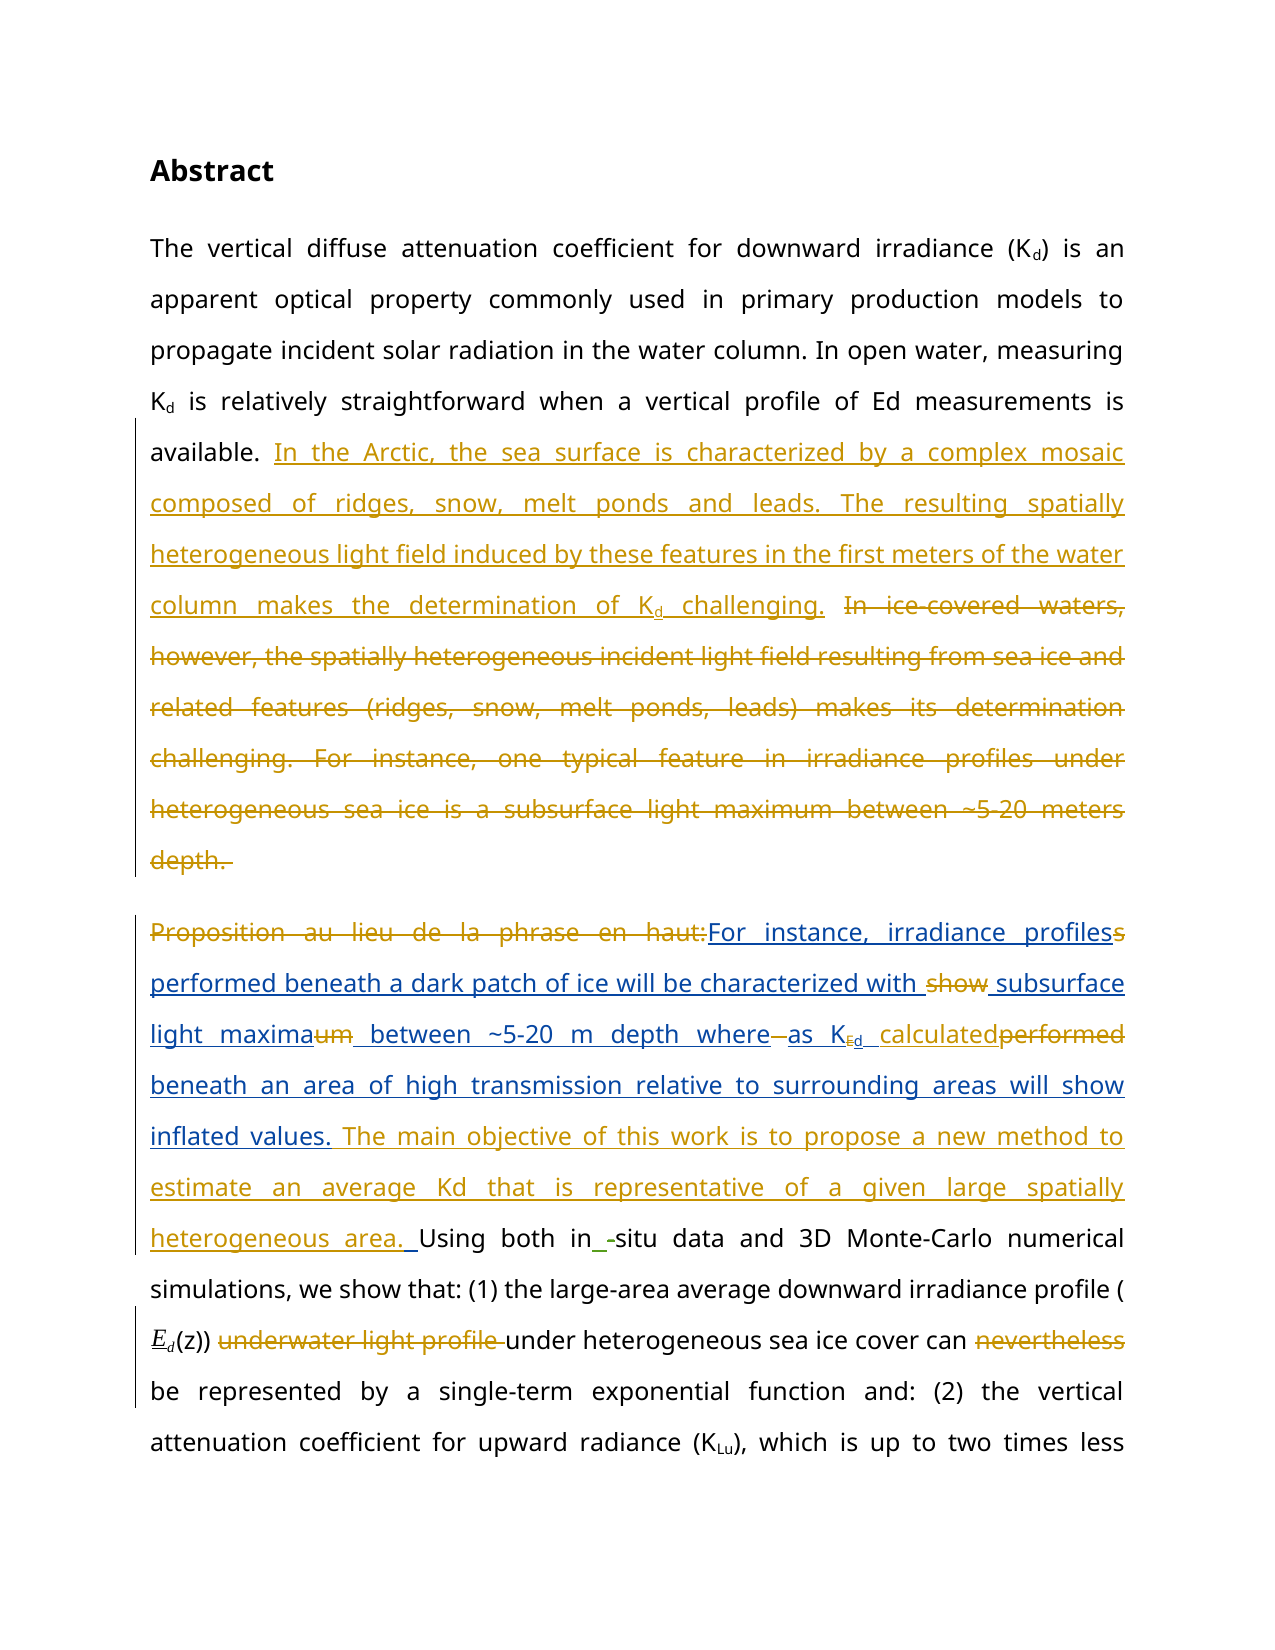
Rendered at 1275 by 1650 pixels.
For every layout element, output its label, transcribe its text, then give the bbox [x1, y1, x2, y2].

text The vertical diffuse attenuation coefficient for downward irradiance (Kd) is an apparent optical property commonly used in primary production models to propagate incident solar radiation in the water column. In open water, measuring Kd is relatively straightforward when a vertical profile of Ed measurements is available. In the Arctic, the sea surface is characterized by a complex mosaic composed of ridges, snow, melt ponds and leads. The resulting spatially heterogeneous light field induced by these features in the first meters of the water column makes the determination of Kd challenging. For instance, irradiance profiles performed beneath a dark patch of ice will be characterized with subsurface light maxima between ~5-20 m depth whereas Kd calculated beneath an area of high transmission relative to surrounding areas will show inflated values. The main objective of this work is to propose a new method to estimate an average Kd that is representative of a given large spatially heterogeneous area. Using both in situ data and 3D Monte-Carlo numerical simulations, we show that: (1) the large-area average downward irradiance profile ((z)) under heterogeneous sea ice cover can be represented by a single-term exponential function and: (2) the vertical attenuation coefficient for upward radiance (KLu), which is up to two times less influenced by an heterogeneous incident light field than KE in the vicinity of a melt pond, can be used as a proxy to propagate (z) in the water column. [150, 660, 1125, 709]
text The vertical diffuse attenuation coefficient for downward irradiance (Kd) is an apparent optical property commonly used in primary production models to propagate incident solar radiation in the water column. In open water, measuring Kd is relatively straightforward when a vertical profile of Ed measurements is available. In the Arctic, the sea surface is characterized by a complex mosaic composed of ridges, snow, melt ponds and leads. The resulting spatially heterogeneous light field induced by these features in the first meters of the water column makes the determination of Kd challenging. For instance, irradiance profiles performed beneath a dark patch of ice will be characterized with subsurface light maxima between ~5-20 m depth whereas Kd calculated beneath an area of high transmission relative to surrounding areas will show inflated values. The main objective of this work is to propose a new method to estimate an average Kd that is representative of a given large spatially heterogeneous area. Using both in situ data and 3D Monte-Carlo numerical simulations, we show that: (1) the large-area average downward irradiance profile ((z)) under heterogeneous sea ice cover can be represented by a single-term exponential function and: (2) the vertical attenuation coefficient for upward radiance (KLu), which is up to two times less influenced by an heterogeneous incident light field than KE in the vicinity of a melt pond, can be used as a proxy to propagate (z) in the water column. [150, 813, 1125, 877]
text Abstract [150, 150, 1125, 190]
text The vertical diffuse attenuation coefficient for downward irradiance (Kd) is an apparent optical property commonly used in primary production models to propagate incident solar radiation in the water column. In open water, measuring Kd is relatively straightforward when a vertical profile of Ed measurements is available. In the Arctic, the sea surface is characterized by a complex mosaic composed of ridges, snow, melt ponds and leads. The resulting spatially heterogeneous light field induced by these features in the first meters of the water column makes the determination of Kd challenging. For instance, irradiance profiles performed beneath a dark patch of ice will be characterized with subsurface light maxima between ~5-20 m depth whereas Kd calculated beneath an area of high transmission relative to surrounding areas will show inflated values. The main objective of this work is to propose a new method to estimate an average Kd that is representative of a given large spatially heterogeneous area. Using both in situ data and 3D Monte-Carlo numerical simulations, we show that: (1) the large-area average downward irradiance profile ((z)) under heterogeneous sea ice cover can be represented by a single-term exponential function and: (2) the vertical attenuation coefficient for upward radiance (KLu), which is up to two times less influenced by an heterogeneous incident light field than KE in the vicinity of a melt pond, can be used as a proxy to propagate (z) in the water column. [150, 711, 1125, 760]
text The vertical diffuse attenuation coefficient for downward irradiance (Kd) is an apparent optical property commonly used in primary production models to propagate incident solar radiation in the water column. In open water, measuring Kd is relatively straightforward when a vertical profile of Ed measurements is available. In the Arctic, the sea surface is characterized by a complex mosaic composed of ridges, snow, melt ponds and leads. The resulting spatially heterogeneous light field induced by these features in the first meters of the water column makes the determination of Kd challenging. For instance, irradiance profiles performed beneath a dark patch of ice will be characterized with subsurface light maxima between ~5-20 m depth whereas Kd calculated beneath an area of high transmission relative to surrounding areas will show inflated values. The main objective of this work is to propose a new method to estimate an average Kd that is representative of a given large spatially heterogeneous area. Using both in situ data and 3D Monte-Carlo numerical simulations, we show that: (1) the large-area average downward irradiance profile ((z)) under heterogeneous sea ice cover can be represented by a single-term exponential function and: (2) the vertical attenuation coefficient for upward radiance (KLu), which is up to two times less influenced by an heterogeneous incident light field than KE in the vicinity of a melt pond, can be used as a proxy to propagate (z) in the water column. [150, 230, 1125, 514]
text The vertical diffuse attenuation coefficient for downward irradiance (Kd) is an apparent optical property commonly used in primary production models to propagate incident solar radiation in the water column. In open water, measuring Kd is relatively straightforward when a vertical profile of Ed measurements is available. In the Arctic, the sea surface is characterized by a complex mosaic composed of ridges, snow, melt ponds and leads. The resulting spatially heterogeneous light field induced by these features in the first meters of the water column makes the determination of Kd challenging. For instance, irradiance profiles performed beneath a dark patch of ice will be characterized with subsurface light maxima between ~5-20 m depth whereas Kd calculated beneath an area of high transmission relative to surrounding areas will show inflated values. The main objective of this work is to propose a new method to estimate an average Kd that is representative of a given large spatially heterogeneous area. Using both in situ data and 3D Monte-Carlo numerical simulations, we show that: (1) the large-area average downward irradiance profile ((z)) under heterogeneous sea ice cover can be represented by a single-term exponential function and: (2) the vertical attenuation coefficient for upward radiance (KLu), which is up to two times less influenced by an heterogeneous incident light field than KE in the vicinity of a melt pond, can be used as a proxy to propagate (z) in the water column. [150, 516, 1125, 565]
text The vertical diffuse attenuation coefficient for downward irradiance (Kd) is an apparent optical property commonly used in primary production models to propagate incident solar radiation in the water column. In open water, measuring Kd is relatively straightforward when a vertical profile of Ed measurements is available. In the Arctic, the sea surface is characterized by a complex mosaic composed of ridges, snow, melt ponds and leads. The resulting spatially heterogeneous light field induced by these features in the first meters of the water column makes the determination of Kd challenging. For instance, irradiance profiles performed beneath a dark patch of ice will be characterized with subsurface light maxima between ~5-20 m depth whereas Kd calculated beneath an area of high transmission relative to surrounding areas will show inflated values. The main objective of this work is to propose a new method to estimate an average Kd that is representative of a given large spatially heterogeneous area. Using both in situ data and 3D Monte-Carlo numerical simulations, we show that: (1) the large-area average downward irradiance profile ((z)) under heterogeneous sea ice cover can be represented by a single-term exponential function and: (2) the vertical attenuation coefficient for upward radiance (KLu), which is up to two times less influenced by an heterogeneous incident light field than KE in the vicinity of a melt pond, can be used as a proxy to propagate (z) in the water column. [150, 567, 1125, 658]
text The vertical diffuse attenuation coefficient for downward irradiance (Kd) is an apparent optical property commonly used in primary production models to propagate incident solar radiation in the water column. In open water, measuring Kd is relatively straightforward when a vertical profile of Ed measurements is available. In the Arctic, the sea surface is characterized by a complex mosaic composed of ridges, snow, melt ponds and leads. The resulting spatially heterogeneous light field induced by these features in the first meters of the water column makes the determination of Kd challenging. For instance, irradiance profiles performed beneath a dark patch of ice will be characterized with subsurface light maxima between ~5-20 m depth whereas Kd calculated beneath an area of high transmission relative to surrounding areas will show inflated values. The main objective of this work is to propose a new method to estimate an average Kd that is representative of a given large spatially heterogeneous area. Using both in situ data and 3D Monte-Carlo numerical simulations, we show that: (1) the large-area average downward irradiance profile ((z)) under heterogeneous sea ice cover can be represented by a single-term exponential function and: (2) the vertical attenuation coefficient for upward radiance (KLu), which is up to two times less influenced by an heterogeneous incident light field than KE in the vicinity of a melt pond, can be used as a proxy to propagate (z) in the water column. [150, 762, 1125, 811]
